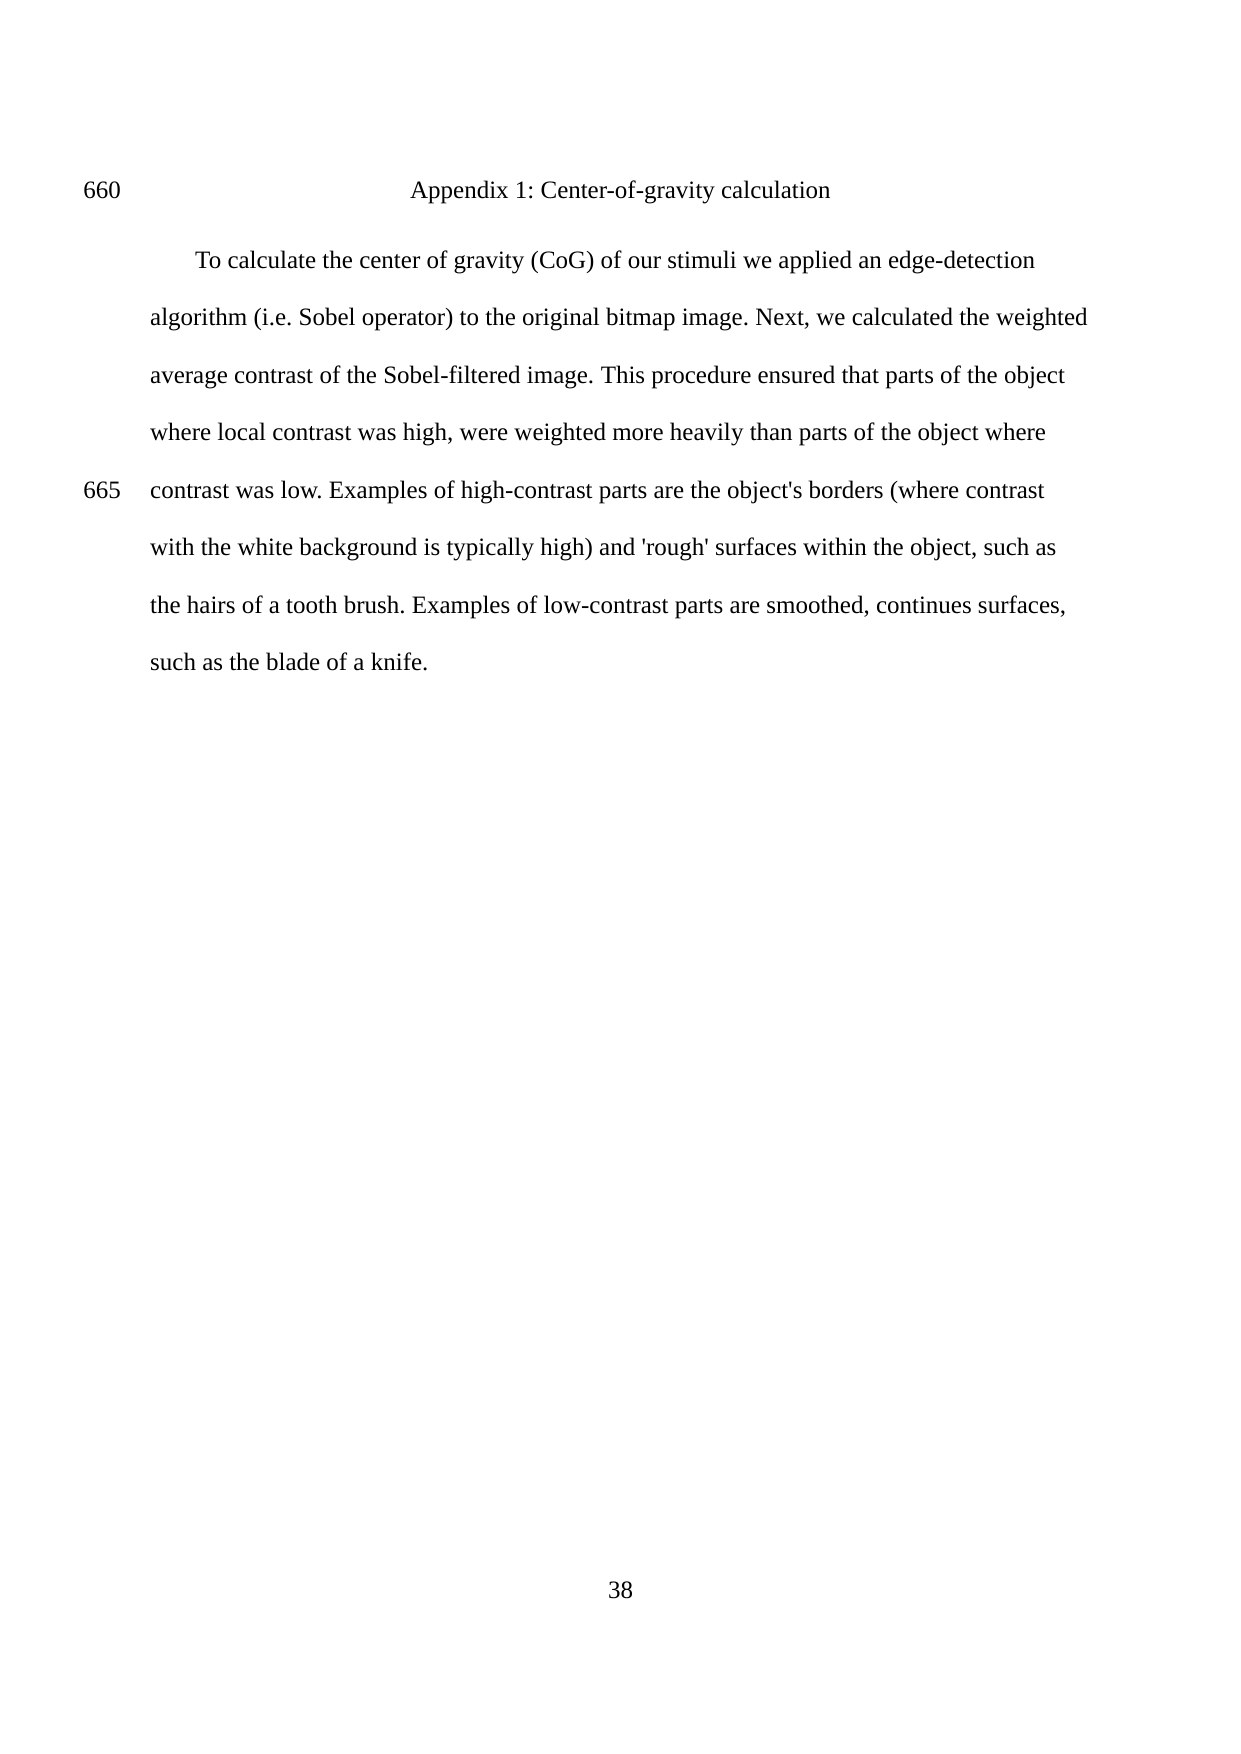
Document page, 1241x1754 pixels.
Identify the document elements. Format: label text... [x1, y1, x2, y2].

subtitle Appendix 1: Center-of-gravity calculation [150, 175, 1091, 204]
text To calculate the center of gravity (CoG) of our stimuli we applied an edge-detection algorithm (i.e. Sobel operator) to the original bitmap image. Next, we calculated the weighted average contrast of the Sobel-filtered image. This procedure ensured that parts of the object where local contrast was high, were weighted more heavily than parts of the object where contrast was low. Examples of high-contrast parts are the object's borders (where contrast with the white background is typically high) and 'rough' surfaces within the object, such as the hairs of a tooth brush. Examples of low-contrast parts are smoothed, continues surfaces, such as the blade of a knife. [150, 245, 1091, 676]
